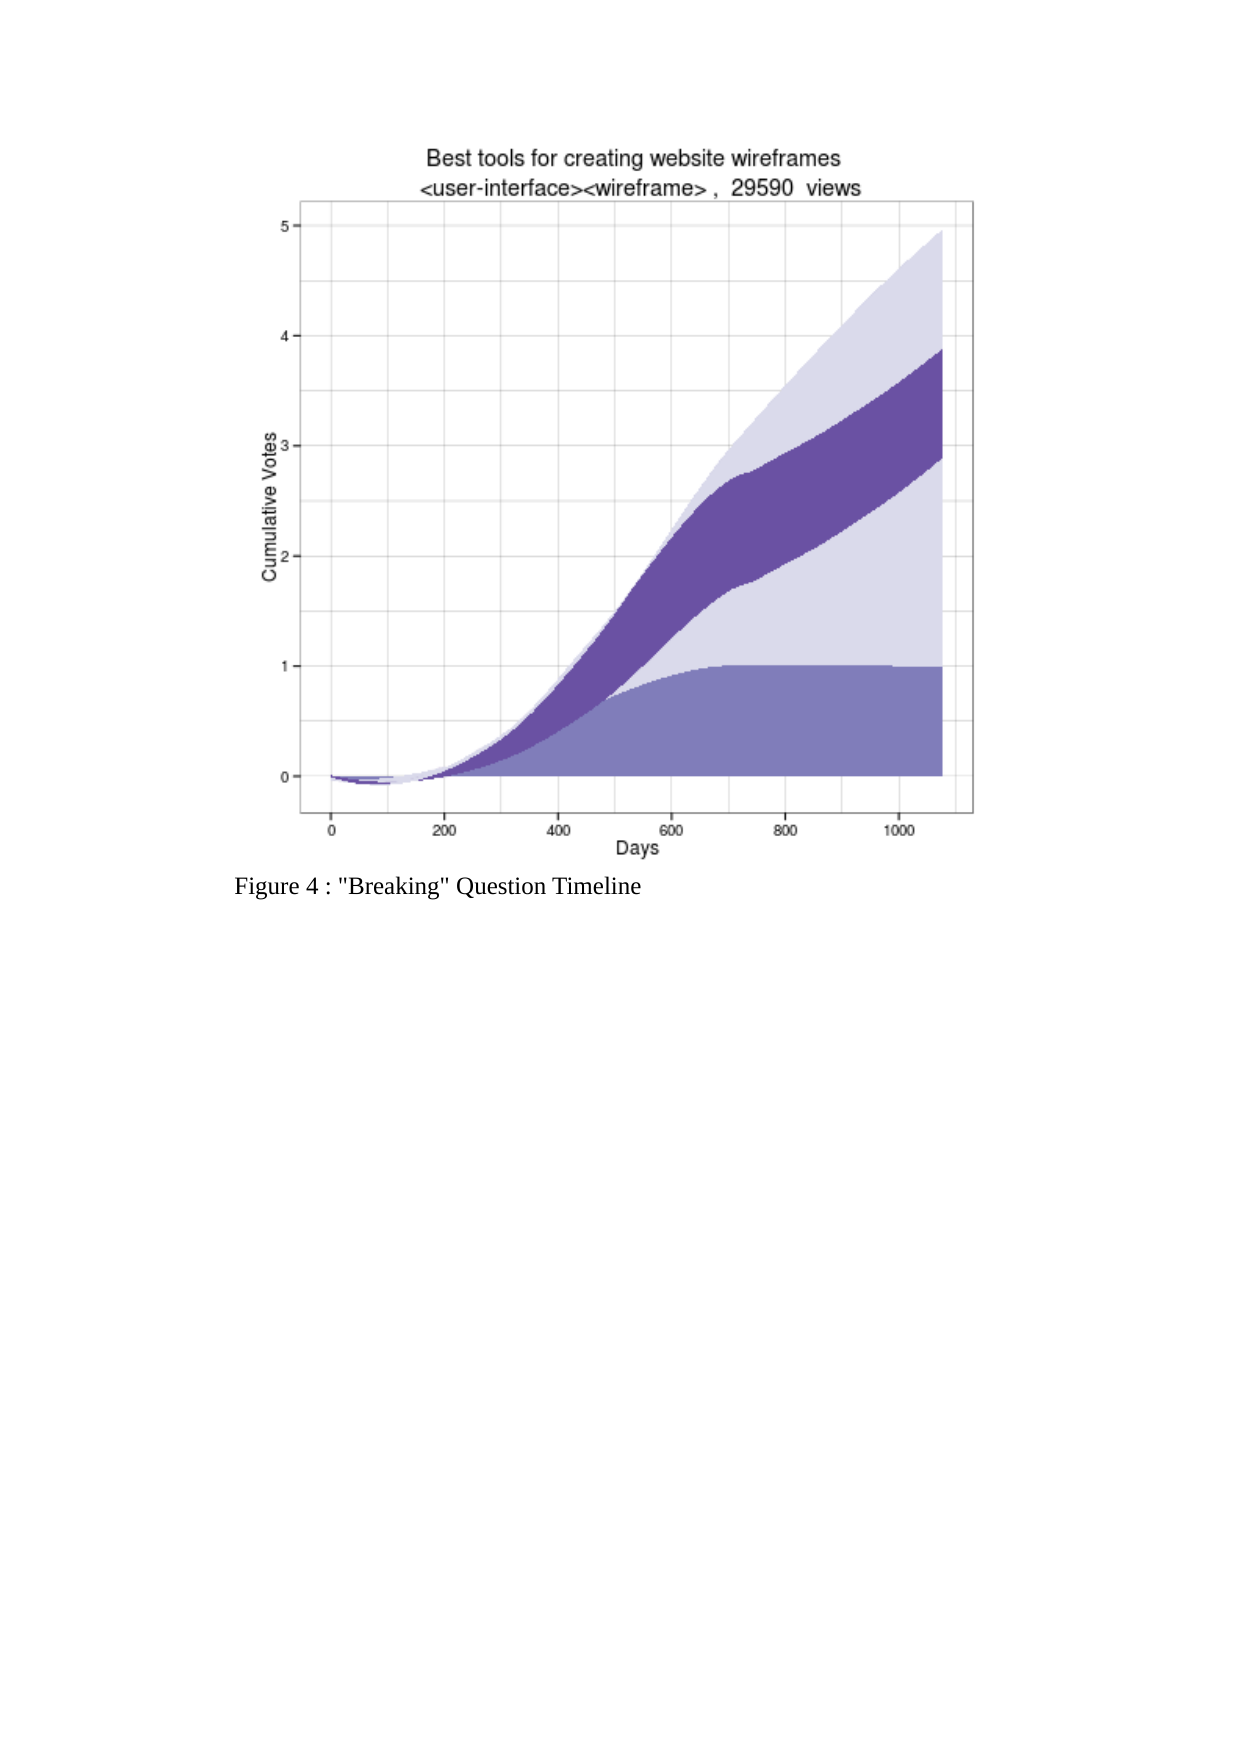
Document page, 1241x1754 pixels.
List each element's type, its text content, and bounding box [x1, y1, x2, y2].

picture [245, 121, 995, 872]
text Figure 4 : "Breaking" Question Timeline [228, 121, 1012, 900]
